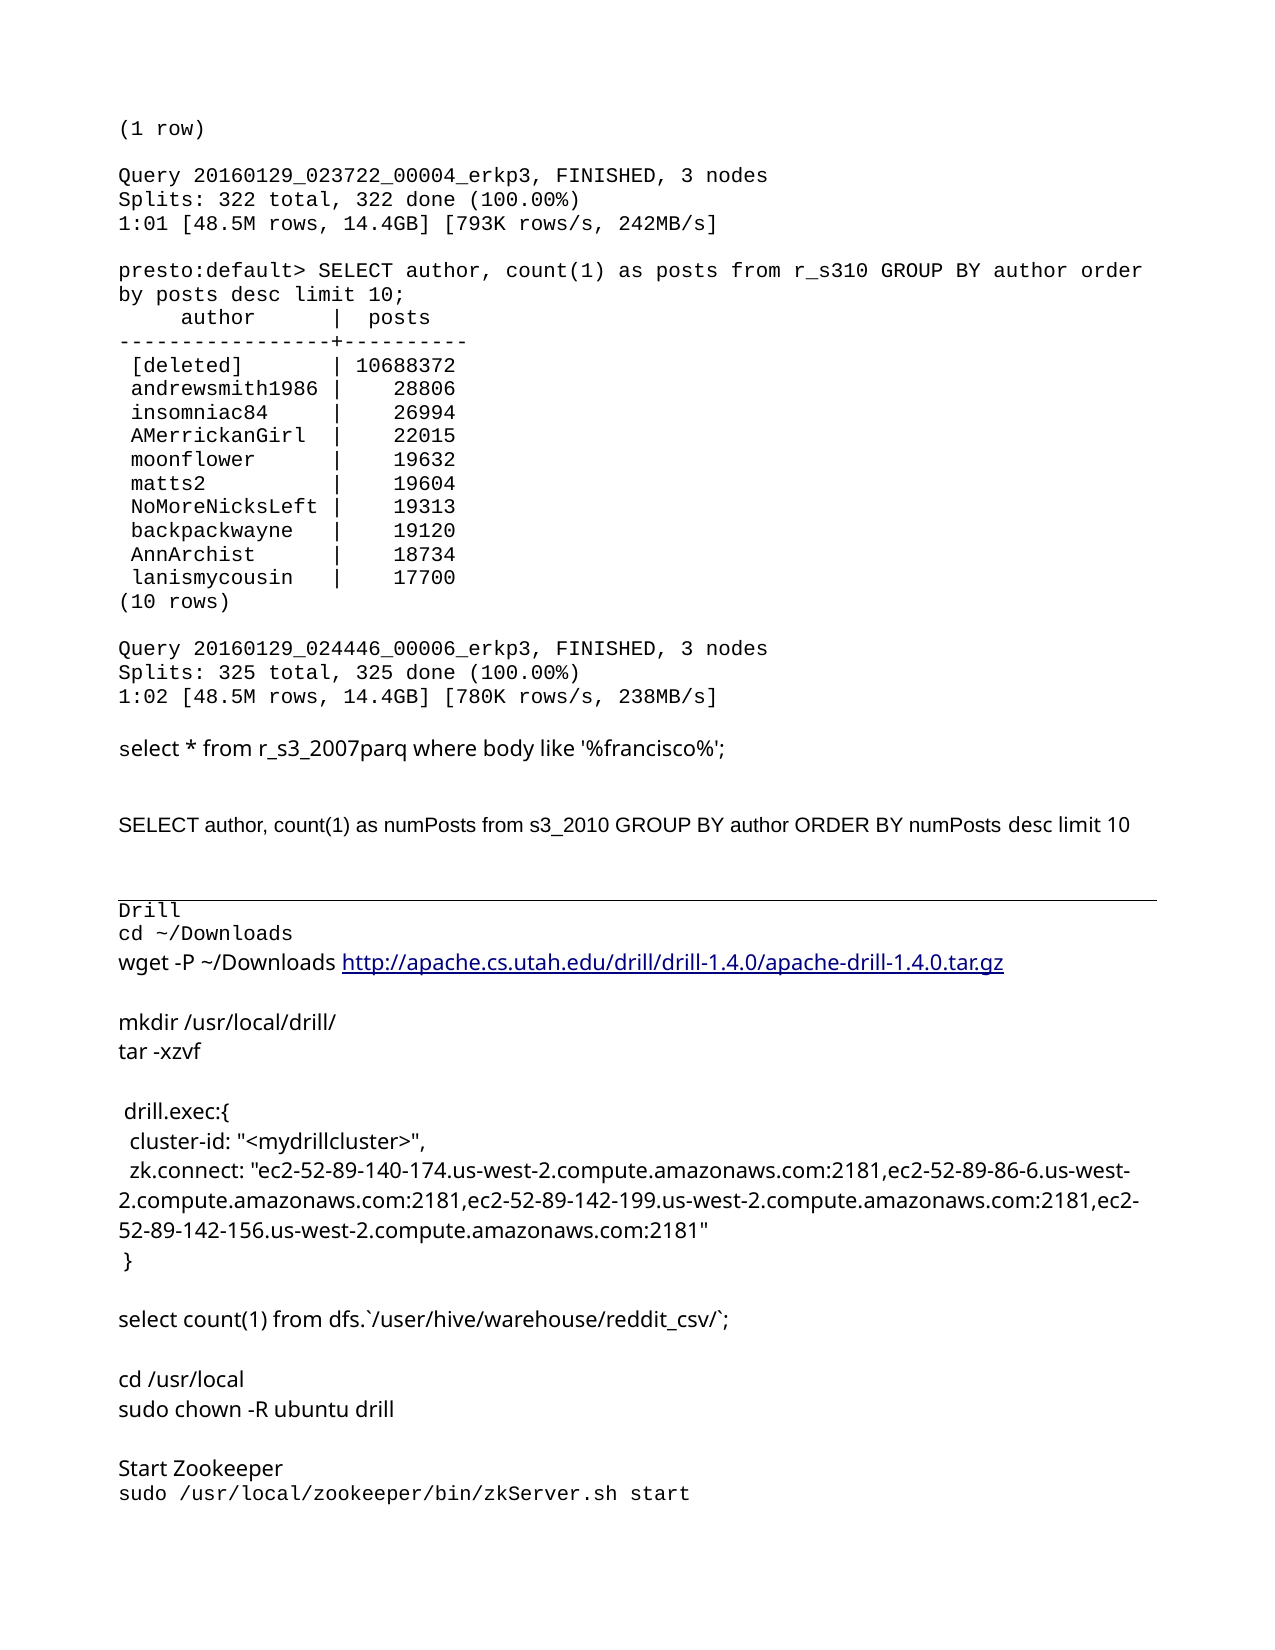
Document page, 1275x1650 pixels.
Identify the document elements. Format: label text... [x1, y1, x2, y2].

text matts2 | 19604 [118, 473, 1157, 496]
text (10 rows) [118, 591, 1157, 615]
text -----------------+---------- [118, 331, 1157, 354]
text lanismycousin | 17700 [118, 567, 1157, 591]
text 1:01 [48.5M rows, 14.4GB] [793K rows/s, 242MB/s] [118, 213, 1157, 236]
text tar -xzvf [118, 1036, 1157, 1066]
text cd ~/Downloads [118, 923, 1157, 947]
text AMerrickanGirl | 22015 [118, 426, 1157, 449]
text select * from r_s3_2007parq where body like '%francisco%'; [118, 733, 1157, 763]
text cd /usr/local [118, 1364, 1157, 1394]
text sudo /usr/local/zookeeper/bin/zkServer.sh start [118, 1483, 1157, 1506]
text AnnArchist | 18734 [118, 544, 1157, 567]
text drill.exec:{ [118, 1096, 1157, 1126]
text Splits: 325 total, 325 done (100.00%) [118, 662, 1157, 686]
text backpackwayne | 19120 [118, 520, 1157, 544]
text Query 20160129_023722_00004_erkp3, FINISHED, 3 nodes [118, 165, 1157, 189]
text 1:02 [48.5M rows, 14.4GB] [780K rows/s, 238MB/s] [118, 686, 1157, 709]
text wget -P ~/Downloads http://apache.cs.utah.edu/drill/drill-1.4.0/apache-drill-1.4.0.tar.gz [118, 947, 1157, 977]
text mkdir /usr/local/drill/ [118, 1007, 1157, 1036]
text Drill [118, 901, 1157, 923]
text presto:default> SELECT author, count(1) as posts from r_s310 GROUP BY author order by posts desc limit 10; [118, 260, 1157, 307]
text andrewsmith1986 | 28806 [118, 378, 1157, 402]
text insomniac84 | 26994 [118, 402, 1157, 426]
text cluster-id: "<mydrillcluster>", [118, 1126, 1157, 1156]
text author | posts [118, 307, 1157, 331]
text Splits: 322 total, 322 done (100.00%) [118, 189, 1157, 213]
text Query 20160129_024446_00006_erkp3, FINISHED, 3 nodes [118, 638, 1157, 662]
text (1 row) [118, 118, 1157, 142]
text SELECT author, count(1) as numPosts from s3_2010 GROUP BY author ORDER BY numPosts desc limit 10 [118, 810, 1157, 838]
text sudo chown -R ubuntu drill [118, 1394, 1157, 1424]
text moonflower | 19632 [118, 449, 1157, 473]
text [deleted] | 10688372 [118, 354, 1157, 378]
text Start Zookeeper [118, 1453, 1157, 1483]
text } [118, 1245, 1157, 1275]
text select count(1) from dfs.`/user/hive/warehouse/reddit_csv/`; [118, 1304, 1157, 1334]
text zk.connect: "ec2-52-89-140-174.us-west-2.compute.amazonaws.com:2181,ec2-52-89-86-6.us-west-2.compute.amazonaws.com:2181,ec2-52-89-142-199.us-west-2.compute.amazonaws.com:2181,ec2-52-89-142-156.us-west-2.compute.amazonaws.com:2181" [118, 1156, 1157, 1245]
text NoMoreNicksLeft | 19313 [118, 496, 1157, 520]
